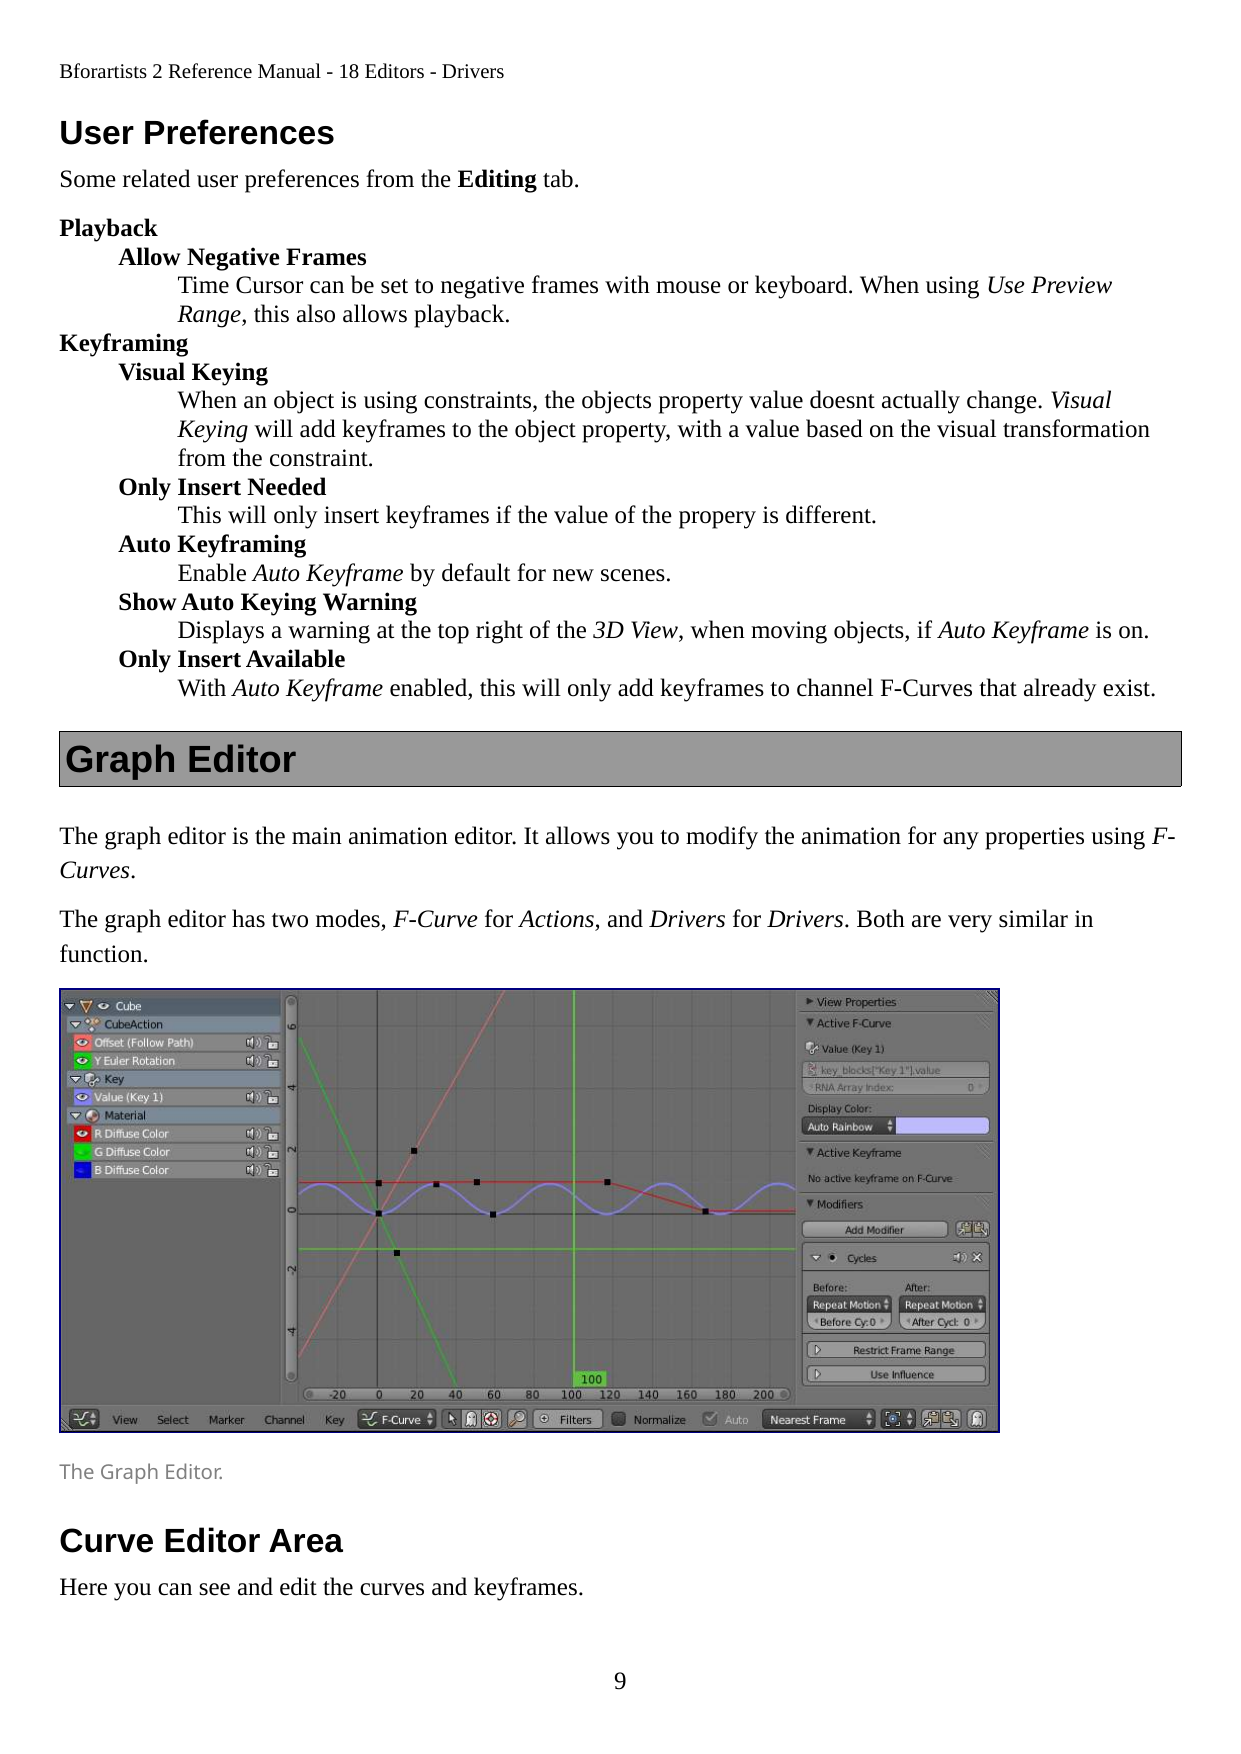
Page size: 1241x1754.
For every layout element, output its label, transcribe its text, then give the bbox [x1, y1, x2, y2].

subtitle Playback [59, 213, 1181, 242]
text The Graph Editor. [59, 1454, 1181, 1485]
list When an object is using constraints, the objects property value doesnt actually change. Visual Keying will add keyframes to the object property, with a value based on the visual transformation from the constraint. [177, 385, 1181, 472]
subtitle Only Insert Needed [118, 472, 1181, 500]
list This will only insert keyframes if the value of the propery is different. [177, 500, 1181, 529]
text The graph editor is the main animation editor. It allows you to modify the animation for any properties using F-Curves. [59, 821, 1181, 884]
subtitle Curve Editor Area [59, 1521, 1181, 1559]
list With Auto Keyframe enabled, this will only add keyframes to channel F-Curves that already exist. [177, 673, 1181, 702]
text The graph editor has two modes, F-Curve for Actions, and Drivers for Drivers. Both are very similar in function. [59, 904, 1181, 968]
list Time Cursor can be set to negative frames with mouse or keyboard. When using Use Preview Range, this also allows playback. [177, 270, 1181, 328]
table_header Graph Editor [60, 732, 1181, 786]
subtitle User Preferences [59, 113, 1181, 151]
subtitle Auto Keyframing [118, 529, 1181, 558]
subtitle Show Auto Keying Warning [118, 587, 1181, 615]
picture [61, 990, 998, 1432]
text Here you can see and edit the curves and keyframes. [59, 1572, 1181, 1600]
text Some related user preferences from the Editing tab. [59, 164, 1181, 192]
subtitle Keyframing [59, 328, 1181, 357]
subtitle Allow Negative Frames [118, 242, 1181, 270]
subtitle Visual Keying [118, 357, 1181, 385]
subtitle Only Insert Available [118, 644, 1181, 673]
list Enable Auto Keyframe by default for new scenes. [177, 558, 1181, 587]
list Displays a warning at the top right of the 3D View, when moving objects, if Auto Keyframe is on. [177, 615, 1181, 644]
